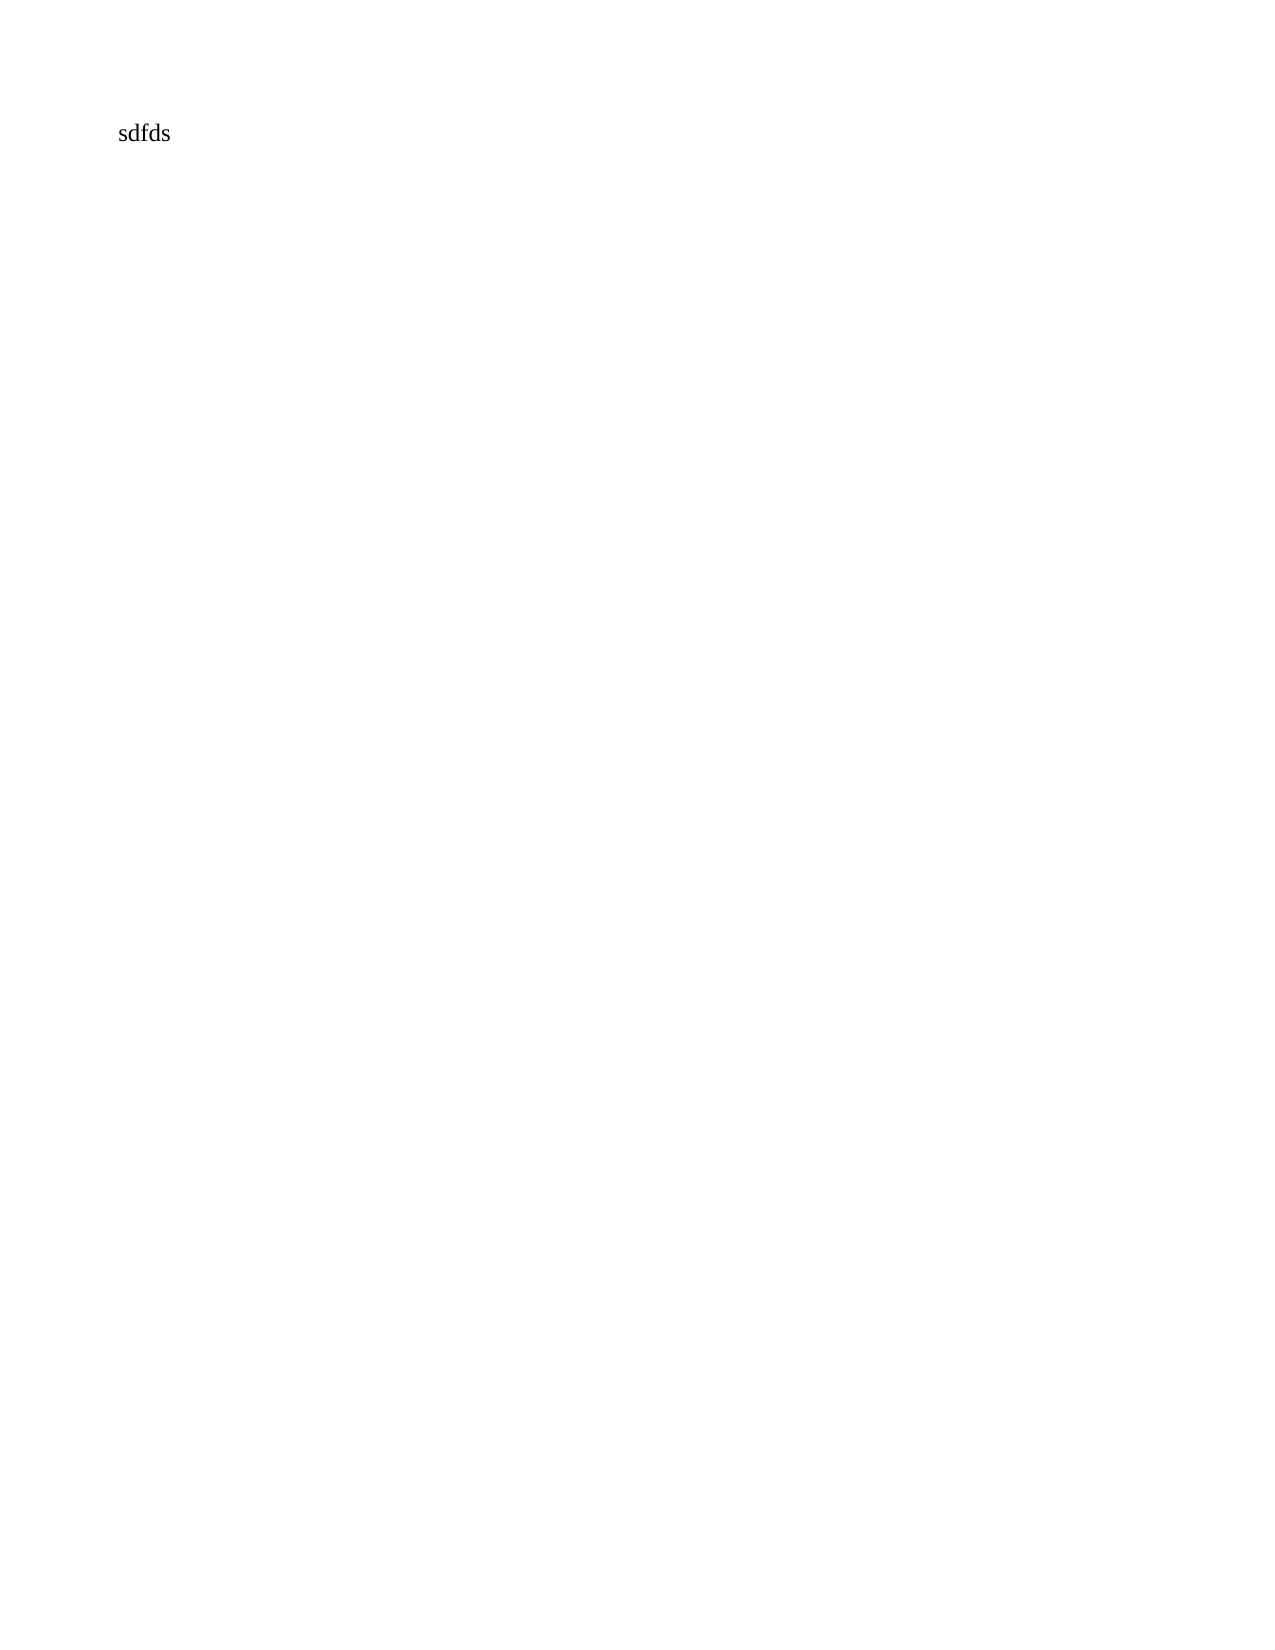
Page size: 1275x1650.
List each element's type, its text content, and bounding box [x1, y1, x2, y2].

text sdfds [118, 118, 1157, 147]
